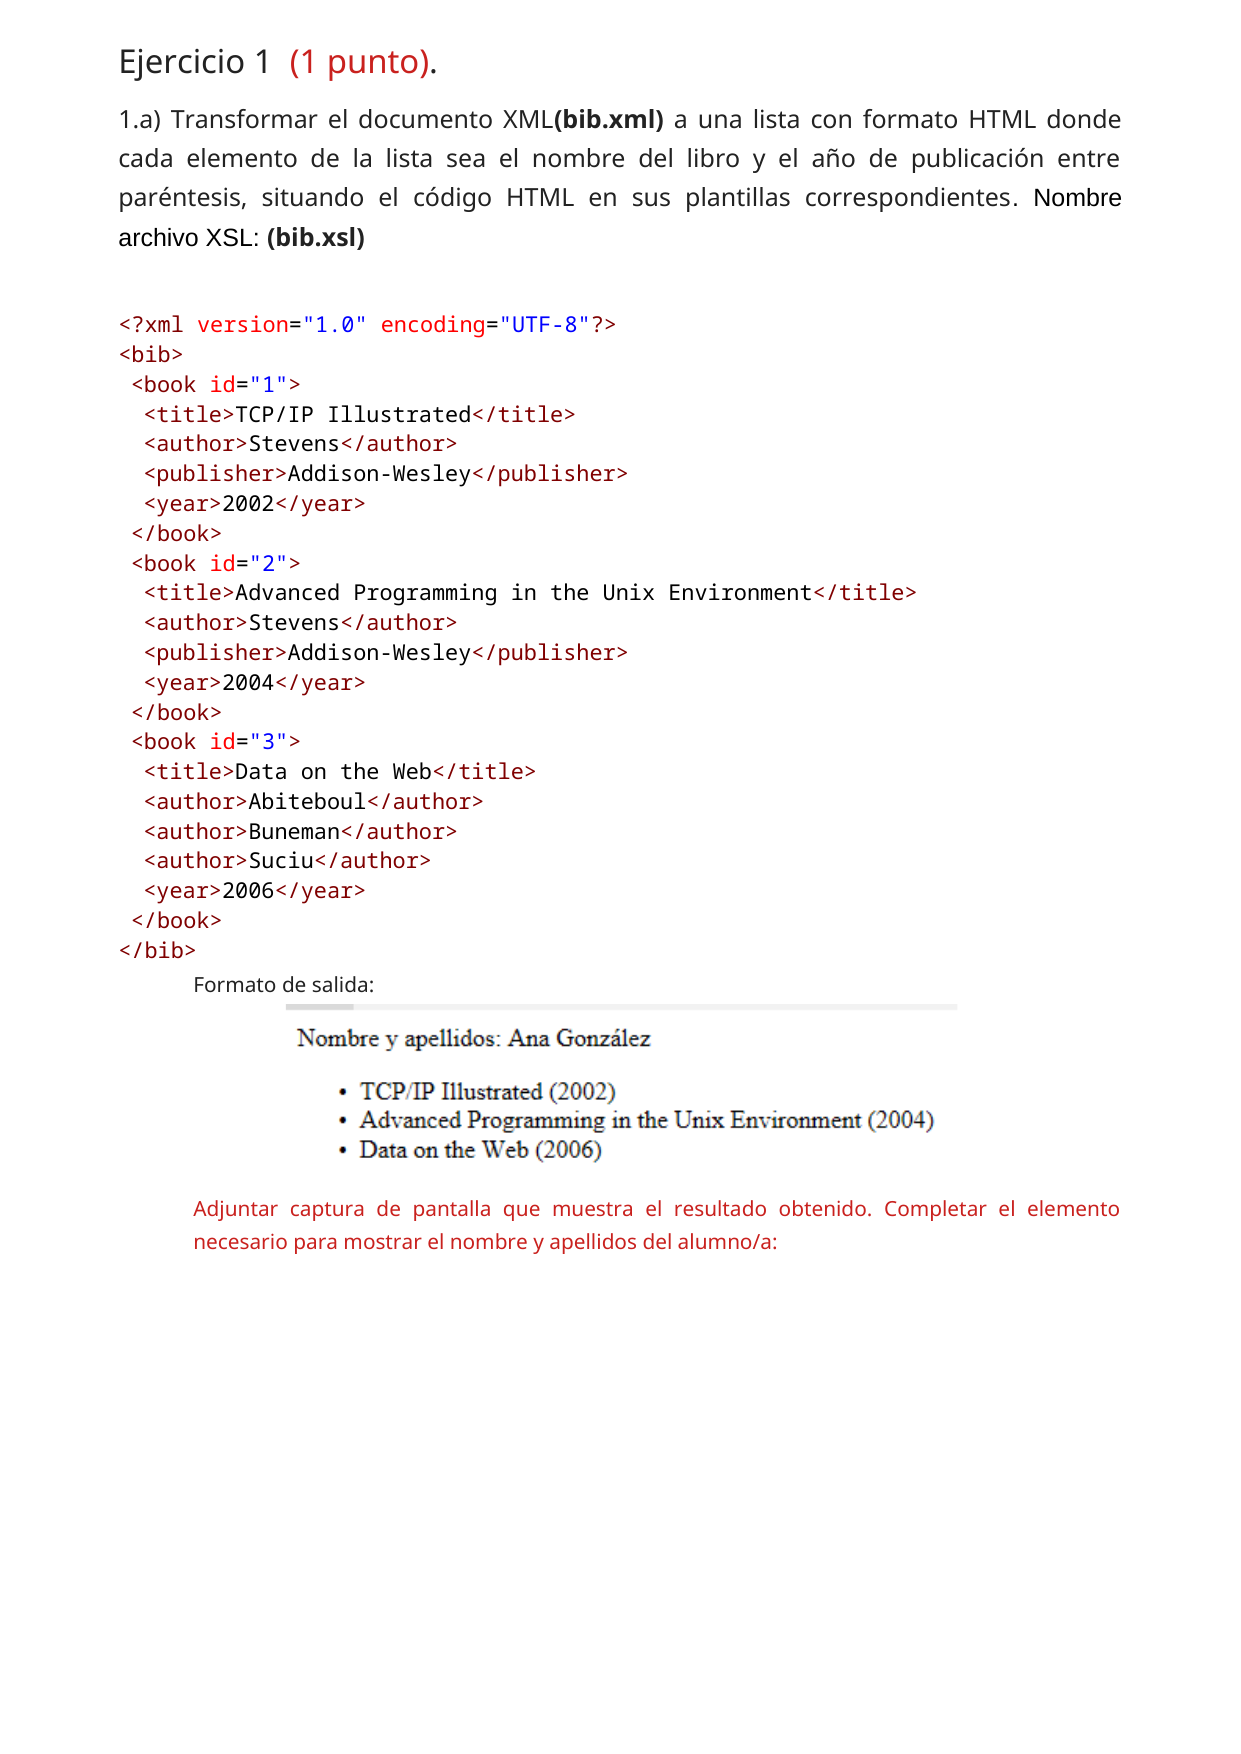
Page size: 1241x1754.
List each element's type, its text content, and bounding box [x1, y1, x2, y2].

text <title>Advanced Programming in the Unix Environment</title> [118, 577, 1122, 607]
text <year>2004</year> [118, 667, 1122, 696]
text <?xml version="1.0" encoding="UTF-8"?> [118, 309, 1122, 339]
text <title>Data on the Web</title> [118, 756, 1122, 786]
text <author>Abiteboul</author> [118, 786, 1122, 816]
text </book> [118, 518, 1122, 547]
text <author>Stevens</author> [118, 607, 1122, 637]
text </book> [118, 696, 1122, 726]
text 1.a) Transformar el documento XML(bib.xml) a una lista con formato HTML donde cada elemento de la lista sea el nombre del libro y el año de publicación entre paréntesis, situando el código HTML en sus plantillas correspondientes. Nombre archivo XSL: (bib.xsl) [118, 102, 1122, 253]
text <year>2006</year> [118, 875, 1122, 905]
text <year>2002</year> [118, 488, 1122, 518]
text <author>Buneman</author> [118, 816, 1122, 845]
text Adjuntar captura de pantalla que muestra el resultado obtenido. Completar el elemento necesario para mostrar el nombre y apellidos del alumno/a: [193, 1194, 1122, 1256]
text <author>Suciu</author> [118, 845, 1122, 875]
text <publisher>Addison-Wesley</publisher> [118, 637, 1122, 667]
text <bib> [118, 339, 1122, 369]
text Formato de salida: [118, 971, 1122, 999]
text </book> [118, 905, 1122, 935]
picture [285, 1004, 958, 1191]
text </bib> [118, 935, 1122, 964]
text <book id="2"> [118, 547, 1122, 577]
text <title>TCP/IP Illustrated</title> [118, 398, 1122, 428]
text <book id="3"> [118, 726, 1122, 756]
text Ejercicio 1 (1 punto). [118, 38, 1122, 83]
text <author>Stevens</author> [118, 428, 1122, 458]
text <book id="1"> [118, 369, 1122, 398]
text <publisher>Addison-Wesley</publisher> [118, 458, 1122, 488]
